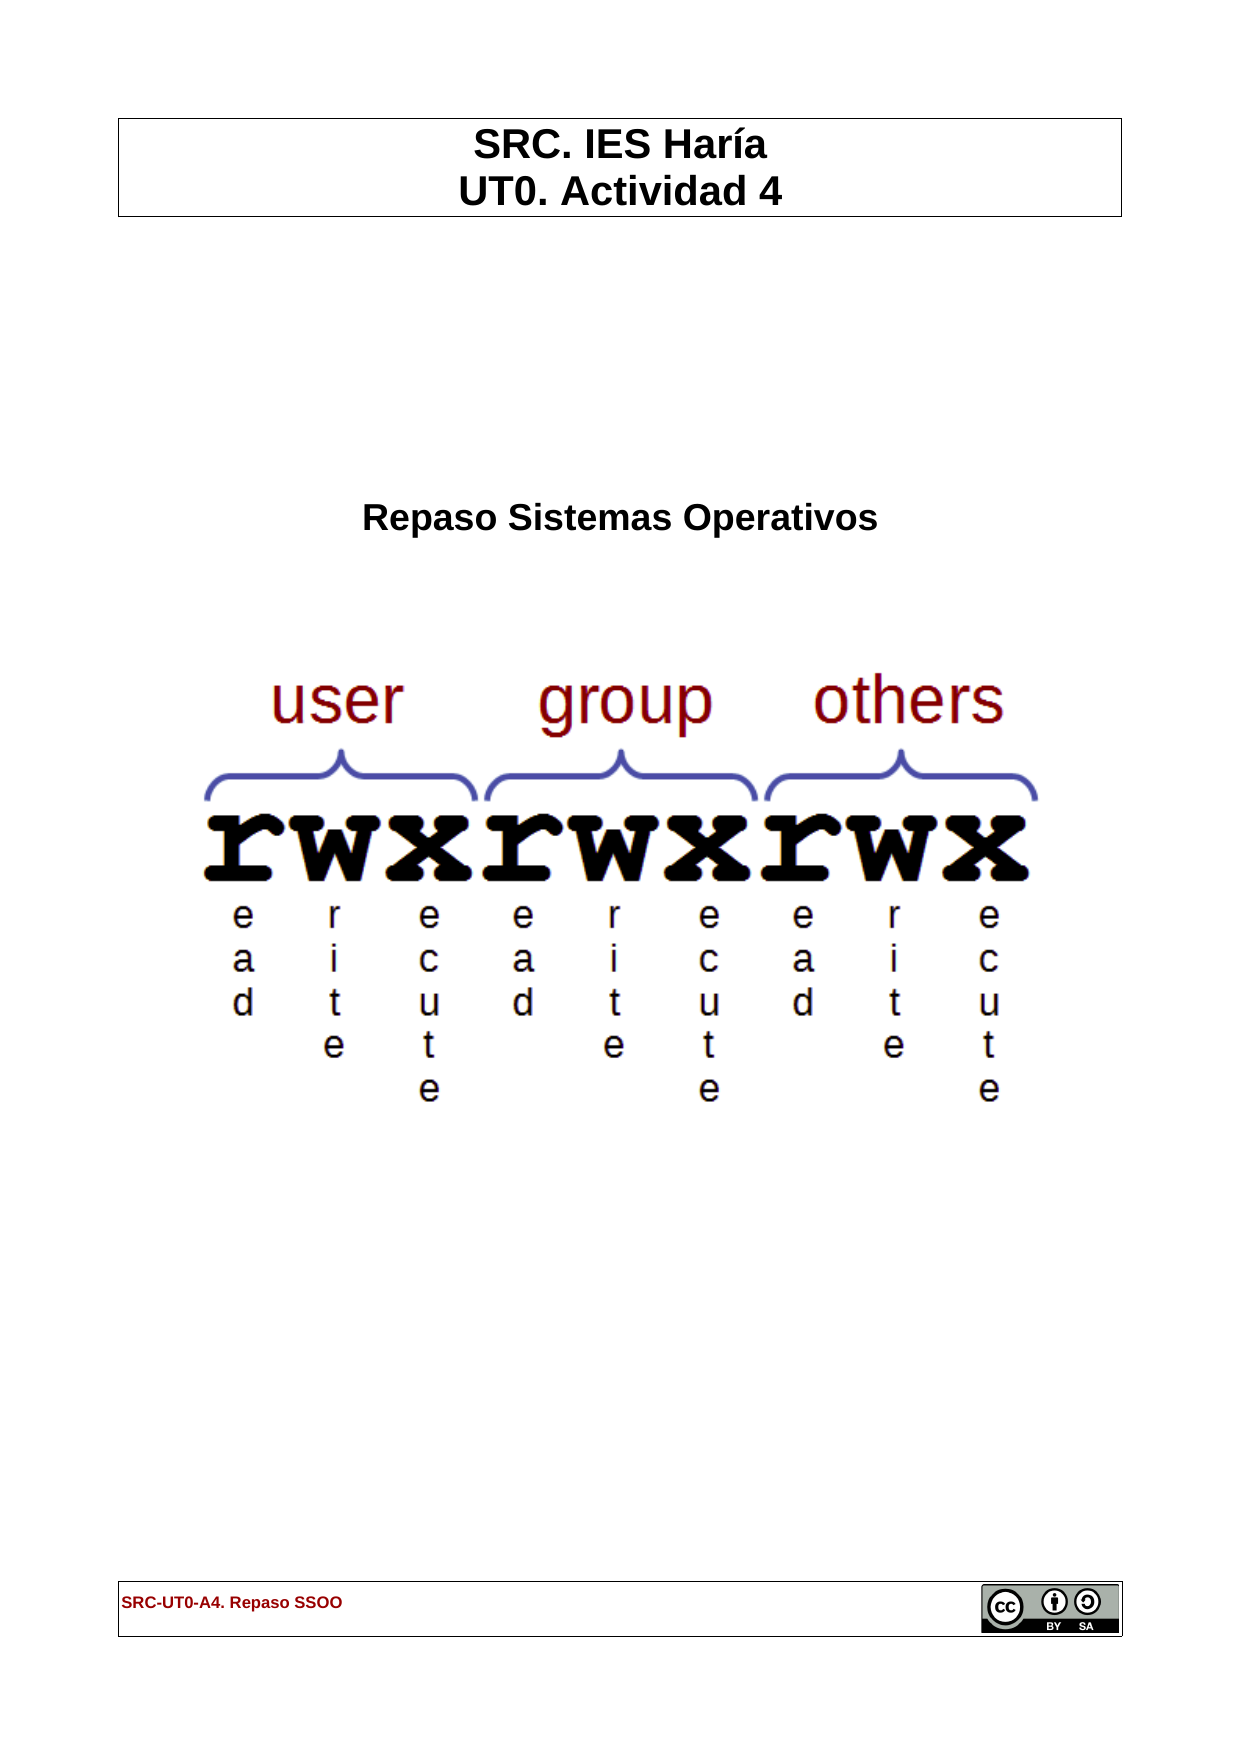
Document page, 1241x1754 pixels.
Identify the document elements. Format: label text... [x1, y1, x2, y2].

picture [181, 664, 1060, 1119]
subtitle Repaso Sistemas Operativos [118, 497, 1122, 538]
text UT0. Actividad 4 [119, 165, 1121, 216]
text SRC. IES Haría [119, 119, 1121, 165]
picture [981, 1584, 1119, 1633]
